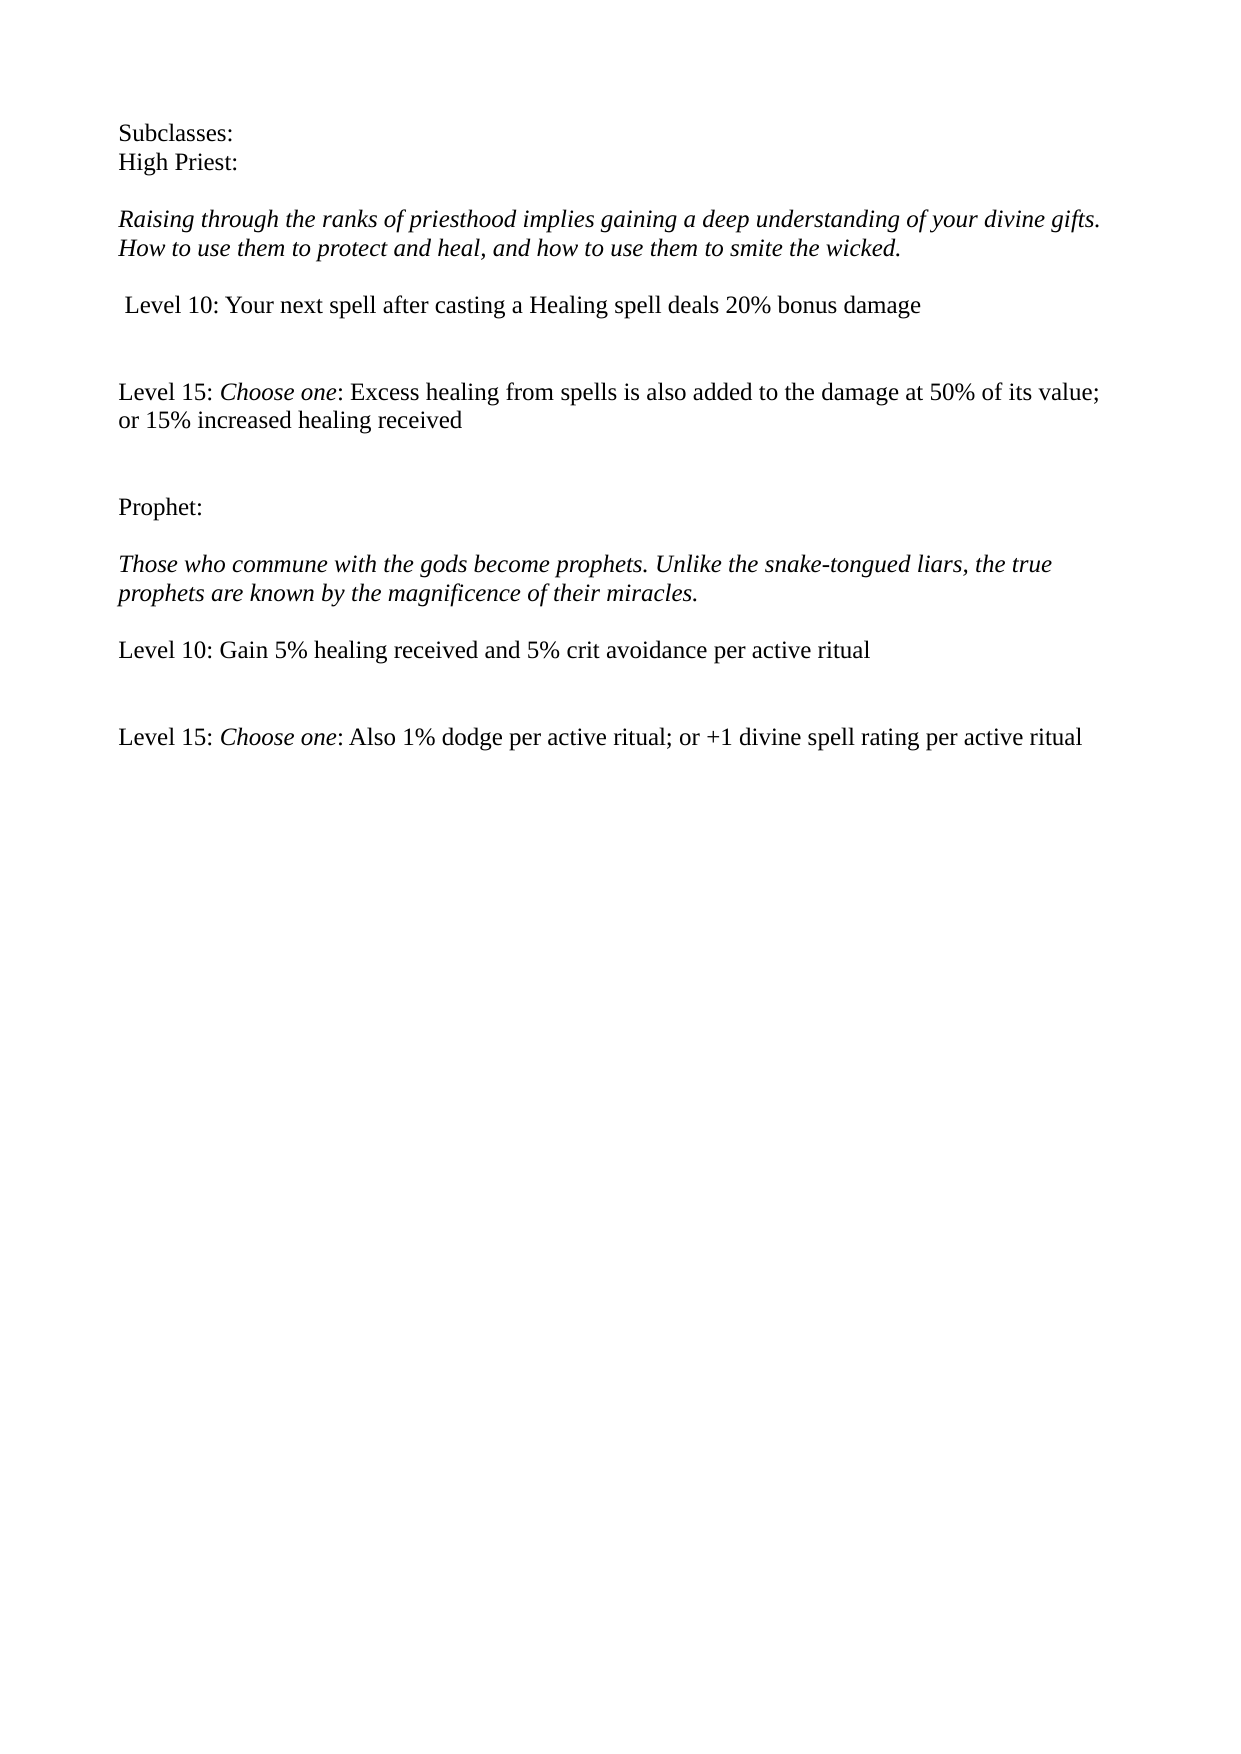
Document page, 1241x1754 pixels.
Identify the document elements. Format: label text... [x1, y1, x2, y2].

text Subclasses: [118, 118, 1122, 147]
text Level 10: Your next spell after casting a Healing spell deals 20% bonus damage Level 15: Choose one: Excess healing from spells is also added to the damage at 50% of its value; or 15% increased healing received Prophet: Those who commune with the gods become prophets. Unlike the snake-tongued liars, the true prophets are known by the magnificence of their miracles. Level 10: Gain 5% healing received and 5% crit avoidance per active ritual [118, 262, 1122, 664]
text Raising through the ranks of priesthood implies gaining a deep understanding of your divine gifts. How to use them to protect and heal, and how to use them to smite the wicked. [118, 204, 1122, 262]
text High Priest: [118, 147, 1122, 204]
text Level 15: Choose one: Also 1% dodge per active ritual; or +1 divine spell rating per active ritual [118, 722, 1122, 751]
